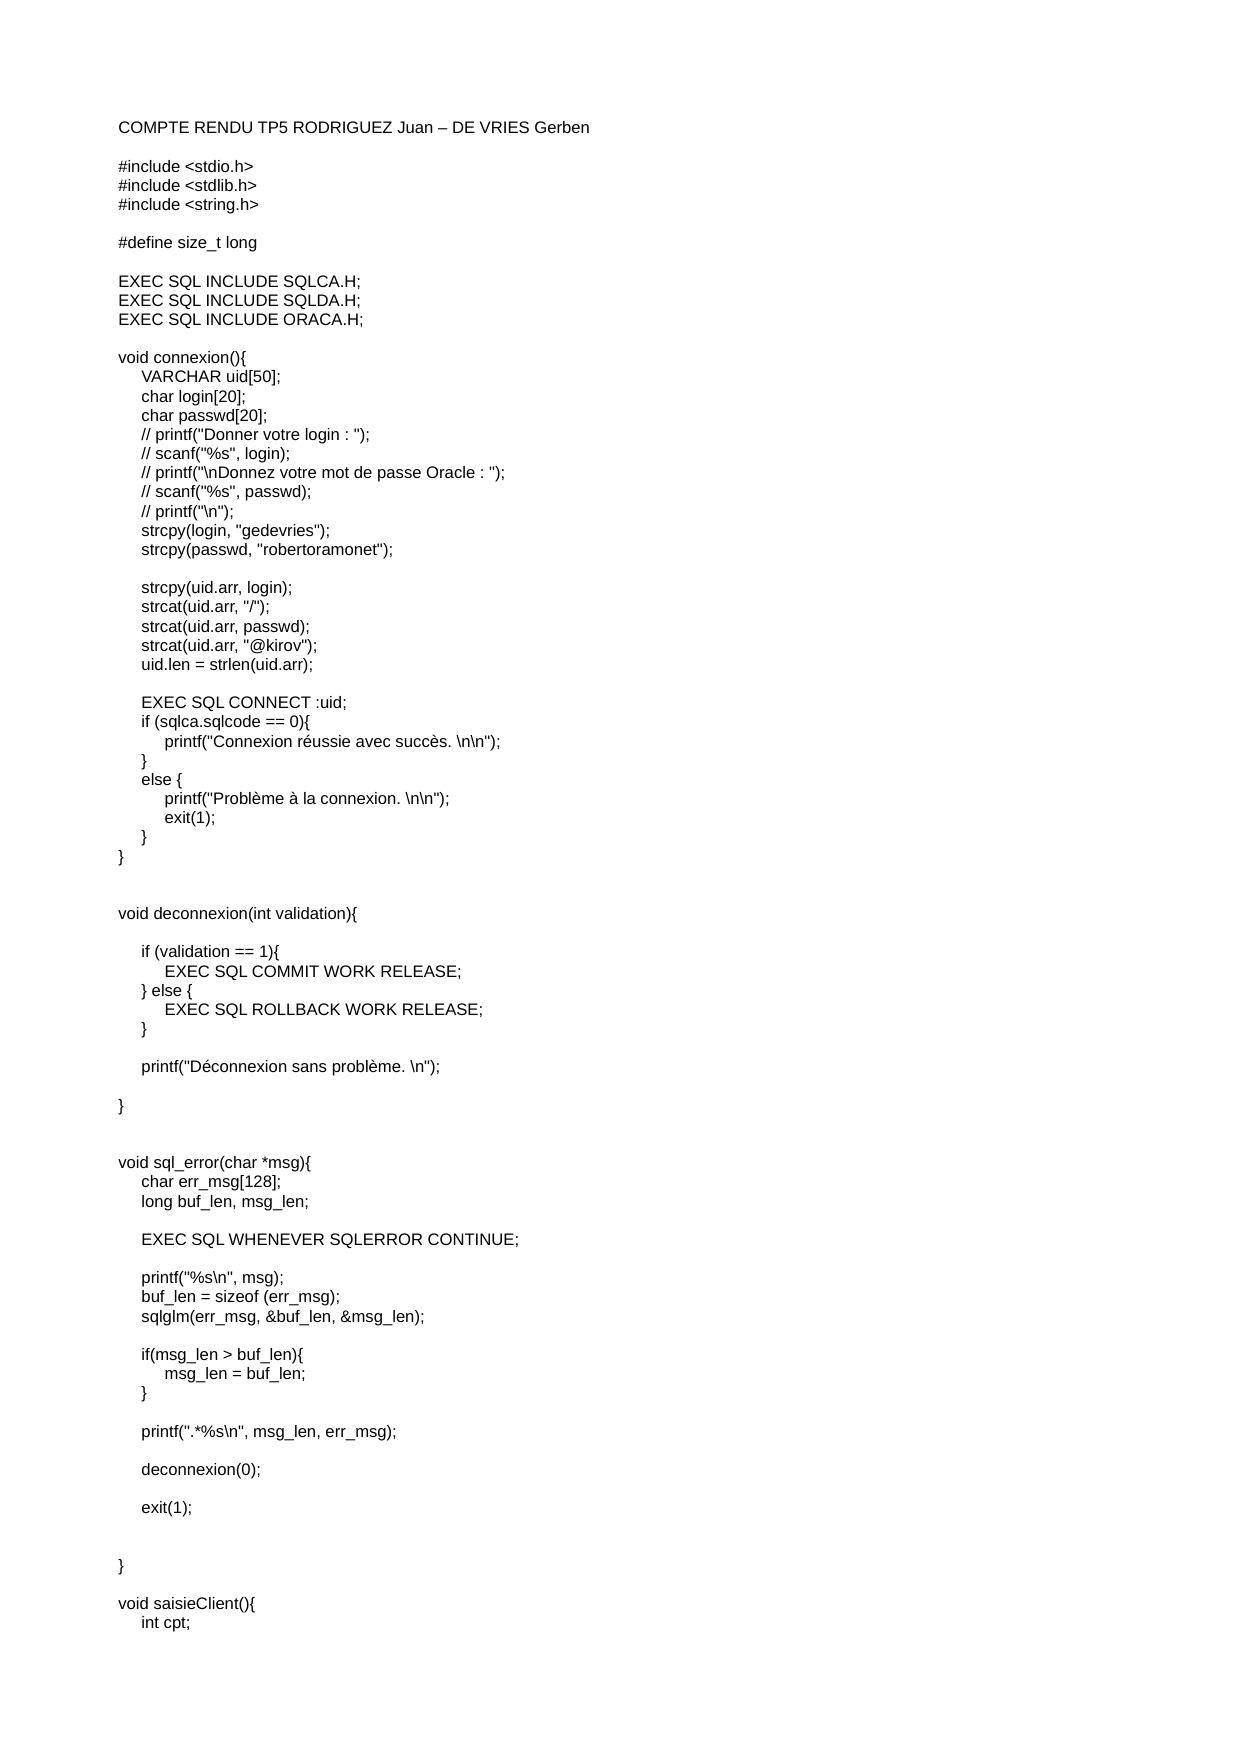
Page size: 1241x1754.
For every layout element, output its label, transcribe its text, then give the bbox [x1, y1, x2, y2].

text uid.len = strlen(uid.arr); [118, 655, 1122, 674]
text exit(1); [118, 1498, 1122, 1517]
text // printf("\nDonnez votre mot de passe Oracle : "); [118, 463, 1122, 482]
text EXEC SQL INCLUDE SQLDA.H; [118, 291, 1122, 310]
text // printf("\n"); [118, 501, 1122, 521]
text } [118, 1096, 1122, 1115]
text void saisieClient(){ [118, 1594, 1122, 1613]
text #define size_t long [118, 233, 1122, 252]
text EXEC SQL INCLUDE SQLCA.H; [118, 271, 1122, 291]
text exit(1); [118, 808, 1122, 827]
text // scanf("%s", passwd); [118, 482, 1122, 501]
text int cpt; [118, 1613, 1122, 1632]
text long buf_len, msg_len; [118, 1191, 1122, 1211]
text } [118, 846, 1122, 866]
text EXEC SQL CONNECT :uid; [118, 693, 1122, 712]
text printf("%s\n", msg); [118, 1268, 1122, 1287]
text #include <stdio.h> [118, 156, 1122, 176]
text strcat(uid.arr, passwd); [118, 616, 1122, 636]
text } [118, 1019, 1122, 1038]
text if(msg_len > buf_len){ [118, 1345, 1122, 1364]
text char err_msg[128]; [118, 1172, 1122, 1191]
text printf("Déconnexion sans problème. \n"); [118, 1057, 1122, 1076]
text } [118, 751, 1122, 770]
text strcat(uid.arr, "@kirov"); [118, 636, 1122, 655]
text printf("Problème à la connexion. \n\n"); [118, 789, 1122, 808]
text #include <stdlib.h> [118, 176, 1122, 195]
text else { [118, 770, 1122, 789]
text buf_len = sizeof (err_msg); [118, 1287, 1122, 1306]
text msg_len = buf_len; [118, 1364, 1122, 1383]
text // scanf("%s", login); [118, 444, 1122, 463]
text } [118, 827, 1122, 846]
text void deconnexion(int validation){ [118, 904, 1122, 923]
text if (validation == 1){ [118, 942, 1122, 961]
text strcpy(login, "gedevries"); [118, 521, 1122, 540]
text } [118, 1556, 1122, 1575]
text char login[20]; [118, 386, 1122, 406]
text VARCHAR uid[50]; [118, 367, 1122, 386]
text void connexion(){ [118, 348, 1122, 367]
text #include <string.h> [118, 195, 1122, 214]
text EXEC SQL ROLLBACK WORK RELEASE; [118, 1000, 1122, 1019]
text char passwd[20]; [118, 406, 1122, 425]
text deconnexion(0); [118, 1460, 1122, 1479]
text COMPTE RENDU TP5 RODRIGUEZ Juan – DE VRIES Gerben [118, 118, 1122, 137]
text EXEC SQL COMMIT WORK RELEASE; [118, 961, 1122, 981]
text strcpy(uid.arr, login); [118, 578, 1122, 597]
text EXEC SQL INCLUDE ORACA.H; [118, 310, 1122, 329]
text } [118, 1383, 1122, 1402]
text strcpy(passwd, "robertoramonet"); [118, 540, 1122, 559]
text if (sqlca.sqlcode == 0){ [118, 712, 1122, 731]
text void sql_error(char *msg){ [118, 1153, 1122, 1172]
text sqlglm(err_msg, &buf_len, &msg_len); [118, 1306, 1122, 1326]
text EXEC SQL WHENEVER SQLERROR CONTINUE; [118, 1230, 1122, 1249]
text } else { [118, 981, 1122, 1000]
text // printf("Donner votre login : "); [118, 425, 1122, 444]
text printf(".*%s\n", msg_len, err_msg); [118, 1421, 1122, 1441]
text printf("Connexion réussie avec succès. \n\n"); [118, 731, 1122, 751]
text strcat(uid.arr, "/"); [118, 597, 1122, 616]
